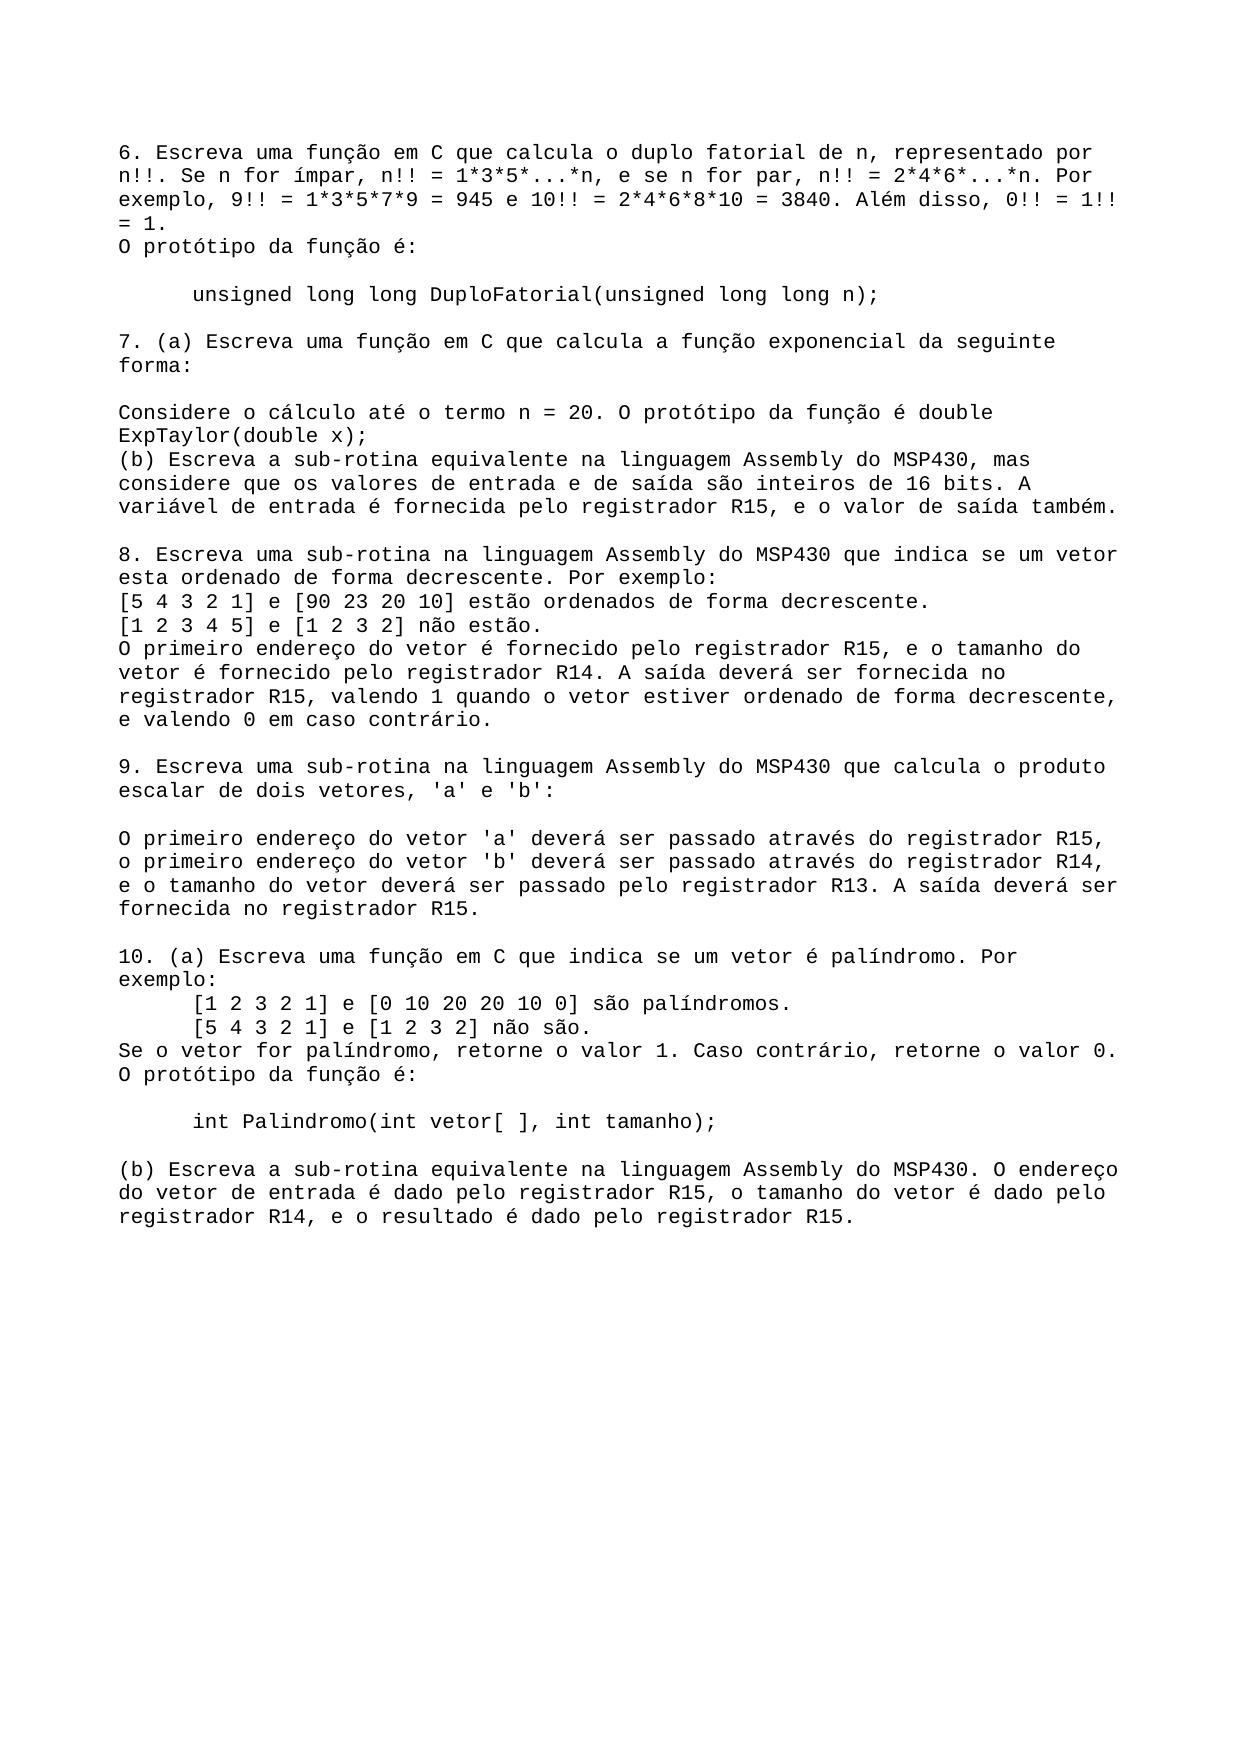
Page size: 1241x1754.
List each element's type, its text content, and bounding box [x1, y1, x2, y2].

text Se o vetor for palíndromo, retorne o valor 1. Caso contrário, retorne o valor 0. O protótipo da função é: [118, 1040, 1122, 1088]
text Considere o cálculo até o termo n = 20. O protótipo da função é double ExpTaylor(double x); [118, 402, 1122, 449]
text (b) Escreva a sub-rotina equivalente na linguagem Assembly do MSP430, mas considere que os valores de entrada e de saída são inteiros de 16 bits. A variável de entrada é fornecida pelo registrador R15, e o valor de saída também. [118, 449, 1122, 520]
text [1 2 3 2 1] e [0 10 20 20 10 0] são palíndromos. [118, 993, 1122, 1017]
text 9. Escreva uma sub-rotina na linguagem Assembly do MSP430 que calcula o produto escalar de dois vetores, 'a' e 'b': [118, 757, 1122, 804]
text (b) Escreva a sub-rotina equivalente na linguagem Assembly do MSP430. O endereço do vetor de entrada é dado pelo registrador R15, o tamanho do vetor é dado pelo registrador R14, e o resultado é dado pelo registrador R15. [118, 1158, 1122, 1229]
text 10. (a) Escreva uma função em C que indica se um vetor é palíndromo. Por exemplo: [118, 946, 1122, 993]
text 6. Escreva uma função em C que calcula o duplo fatorial de n, representado por n!!. Se n for ímpar, n!! = 1*3*5*...*n, e se n for par, n!! = 2*4*6*...*n. Por exemplo, 9!! = 1*3*5*7*9 = 945 e 10!! = 2*4*6*8*10 = 3840. Além disso, 0!! = 1!! = 1. [118, 142, 1122, 236]
text O primeiro endereço do vetor 'a' deverá ser passado através do registrador R15, o primeiro endereço do vetor 'b' deverá ser passado através do registrador R14, e o tamanho do vetor deverá ser passado pelo registrador R13. A saída deverá ser fornecida no registrador R15. [118, 827, 1122, 922]
text [5 4 3 2 1] e [90 23 20 10] estão ordenados de forma decrescente. [118, 591, 1122, 615]
text 8. Escreva uma sub-rotina na linguagem Assembly do MSP430 que indica se um vetor esta ordenado de forma decrescente. Por exemplo: [118, 544, 1122, 591]
text [5 4 3 2 1] e [1 2 3 2] não são. [118, 1017, 1122, 1040]
text unsigned long long DuploFatorial(unsigned long long n); [118, 284, 1122, 307]
text O primeiro endereço do vetor é fornecido pelo registrador R15, e o tamanho do vetor é fornecido pelo registrador R14. A saída deverá ser fornecida no registrador R15, valendo 1 quando o vetor estiver ordenado de forma decrescente, e valendo 0 em caso contrário. [118, 638, 1122, 733]
text O protótipo da função é: [118, 236, 1122, 260]
text [1 2 3 4 5] e [1 2 3 2] não estão. [118, 615, 1122, 638]
text int Palindromo(int vetor[ ], int tamanho); [118, 1111, 1122, 1135]
text 7. (a) Escreva uma função em C que calcula a função exponencial da seguinte forma: [118, 331, 1122, 378]
